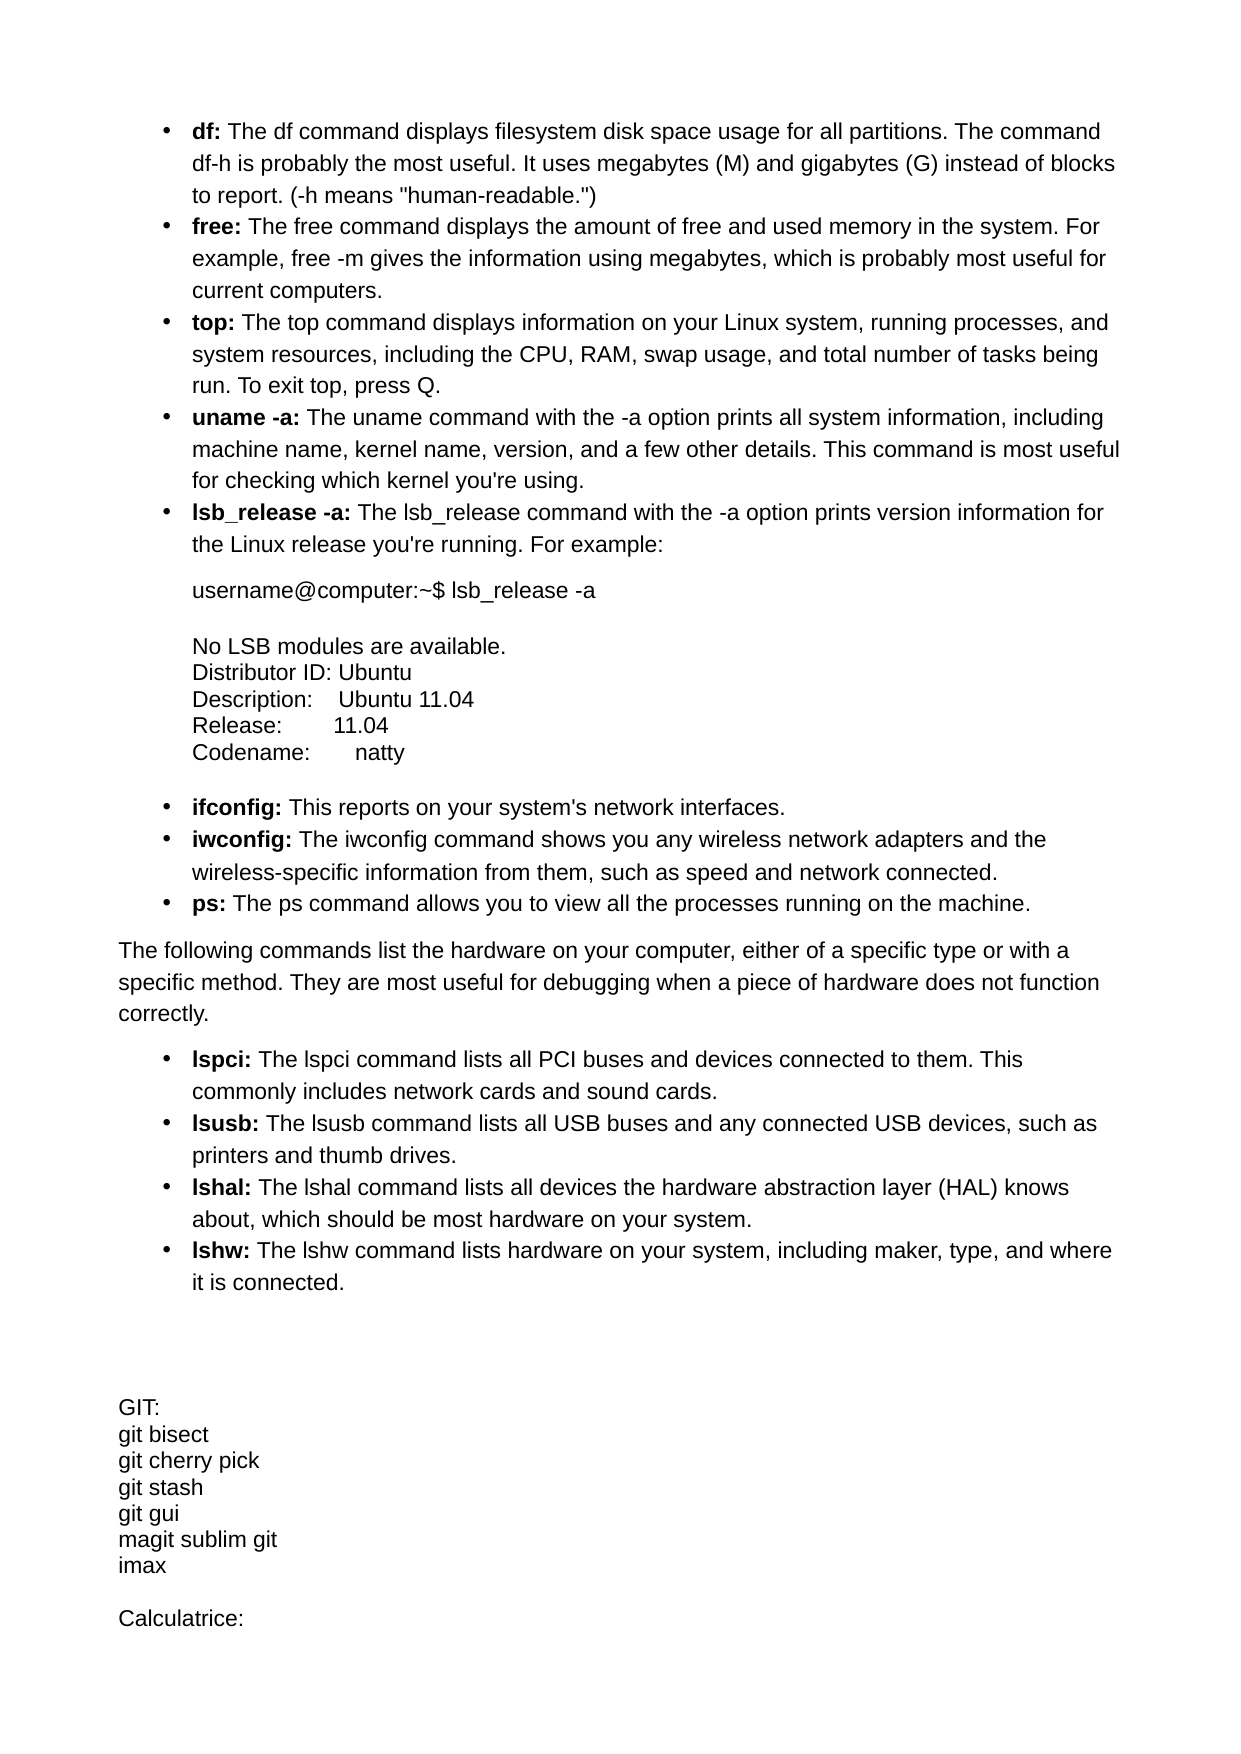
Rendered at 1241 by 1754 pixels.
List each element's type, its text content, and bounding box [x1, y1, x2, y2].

list ifconfig: This reports on your system's network interfaces. [162, 794, 1122, 821]
text imax [118, 1552, 1122, 1579]
list lsusb: The lsusb command lists all USB buses and any connected USB devices, such as printers and thumb drives. [162, 1110, 1122, 1168]
text git bisect [118, 1421, 1122, 1447]
list free: The free command displays the amount of free and used memory in the system. For example, free -m gives the information using megabytes, which is probably most useful for current computers. [162, 213, 1122, 303]
list Description: Ubuntu 11.04 [162, 686, 1122, 712]
list lshw: The lshw command lists hardware on your system, including maker, type, and where it is connected. [162, 1237, 1122, 1296]
list top: The top command displays information on your Linux system, running processes, and system resources, including the CPU, RAM, swap usage, and total number of tasks being run. To exit top, press Q. [162, 308, 1122, 398]
list No LSB modules are available. [162, 633, 1122, 659]
text Calculatrice: [118, 1605, 1122, 1632]
list Release: 11.04 [162, 712, 1122, 738]
text git gui [118, 1500, 1122, 1526]
text GIT: [118, 1394, 1122, 1421]
text The following commands list the hardware on your computer, either of a specific type or with a specific method. They are most useful for debugging when a piece of hardware does not function correctly. [118, 937, 1122, 1026]
list lsb_release -a: The lsb_release command with the -a option prints version information for the Linux release you're running. For example: [162, 499, 1122, 557]
text git stash [118, 1473, 1122, 1500]
text git cherry pick [118, 1447, 1122, 1473]
list lshal: The lshal command lists all devices the hardware abstraction layer (HAL) knows about, which should be most hardware on your system. [162, 1173, 1122, 1232]
text magit sublim git [118, 1526, 1122, 1552]
list df: The df command displays filesystem disk space usage for all partitions. The command df-h is probably the most useful. It uses megabytes (M) and gigabytes (G) instead of blocks to report. (-h means "human-readable.") [162, 118, 1122, 208]
list Codename: natty [162, 738, 1122, 765]
list iwconfig: The iwconfig command shows you any wireless network adapters and the wireless-specific information from them, such as speed and network connected. [162, 826, 1122, 885]
list lspci: The lspci command lists all PCI buses and devices connected to them. This commonly includes network cards and sound cards. [162, 1046, 1122, 1104]
list uname -a: The uname command with the -a option prints all system information, including machine name, kernel name, version, and a few other details. This command is most useful for checking which kernel you're using. [162, 404, 1122, 494]
list ps: The ps command allows you to view all the processes running on the machine. [162, 890, 1122, 917]
list Distributor ID: Ubuntu [162, 659, 1122, 686]
list username@computer:~$ lsb_release -a [162, 577, 1122, 603]
